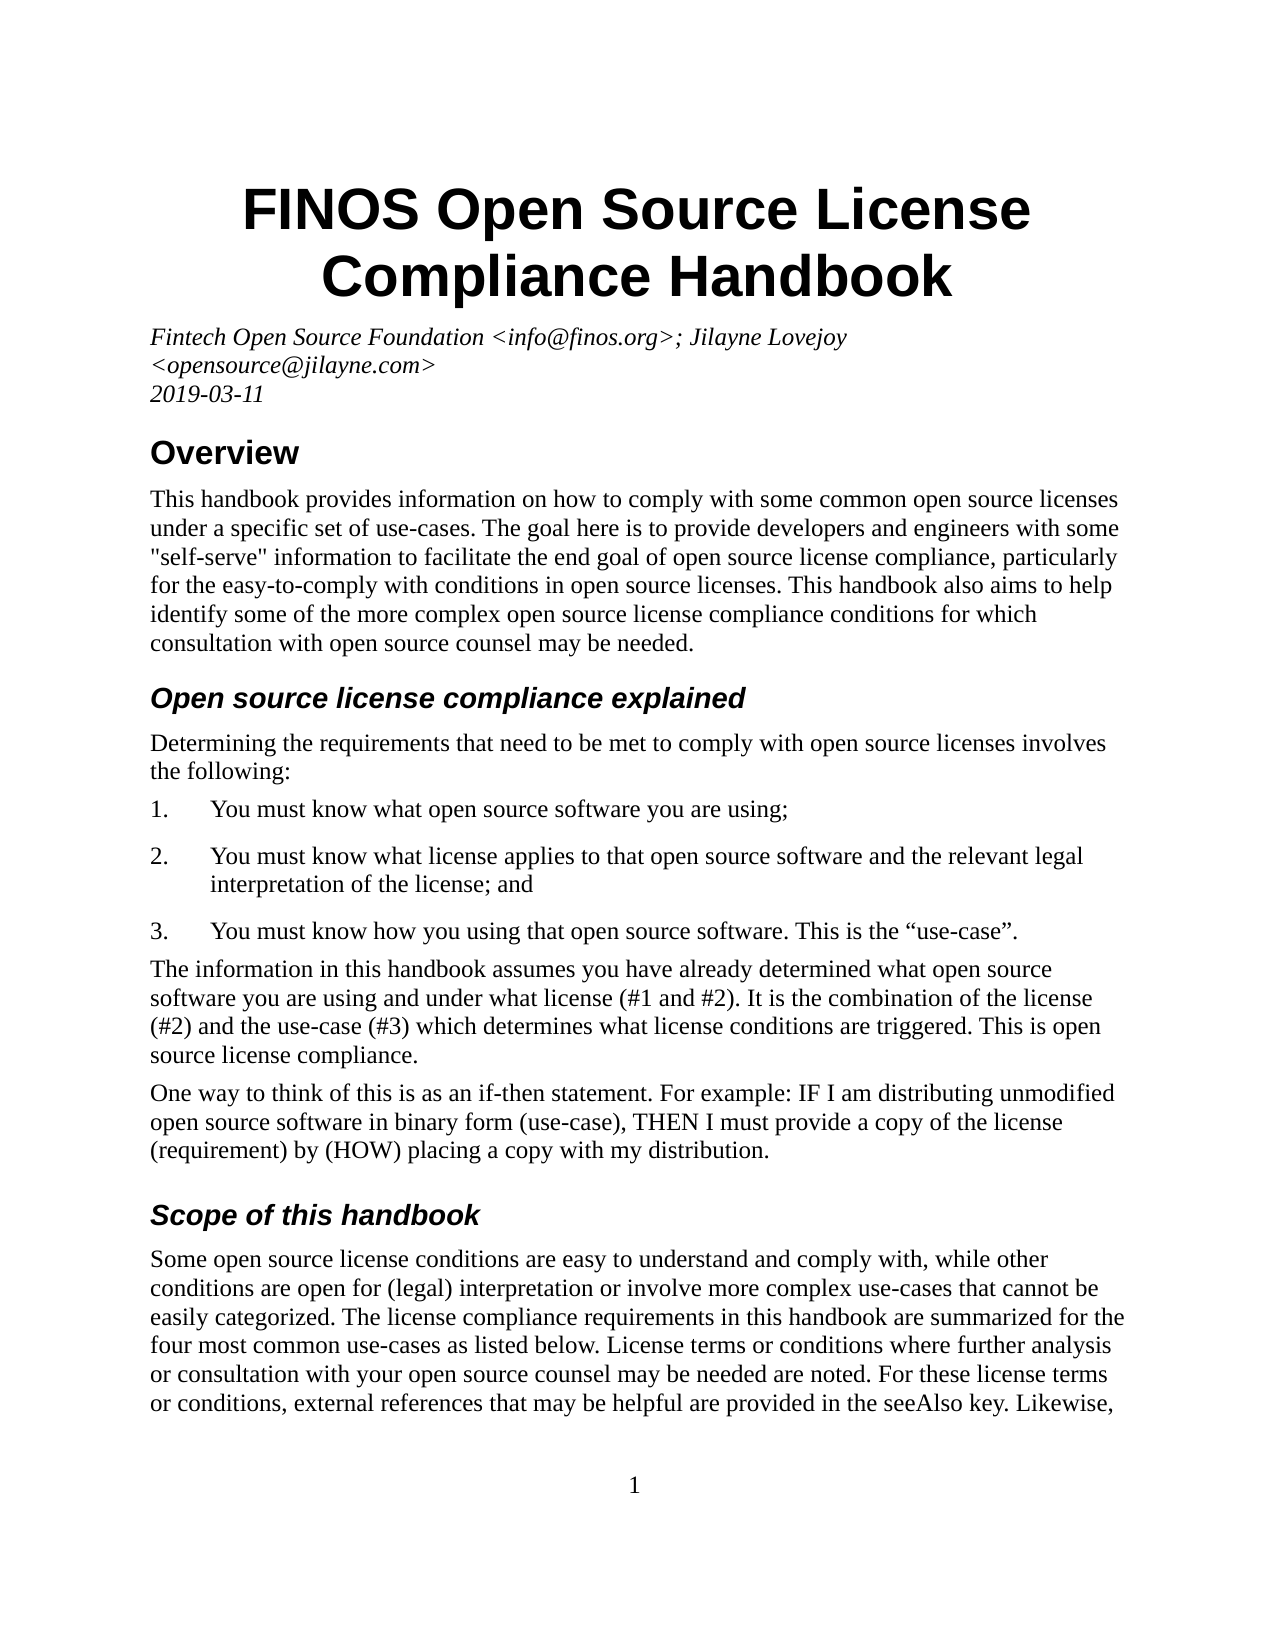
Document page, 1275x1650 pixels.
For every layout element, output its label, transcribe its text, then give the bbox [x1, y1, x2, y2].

text Some open source license conditions are easy to understand and comply with, while other conditions are open for (legal) interpretation or involve more complex use-cases that cannot be easily categorized. The license compliance requirements in this handbook are summarized for the four most common use-cases as listed below. License terms or conditions where further analysis or consultation with your open source counsel may be needed are noted. For these license terms or conditions, external references that may be helpful are provided in the seeAlso key. Likewise, [150, 1244, 1125, 1417]
text This handbook provides information on how to comply with some common open source licenses under a specific set of use-cases. The goal here is to provide developers and engineers with some "self-serve" information to facilitate the end goal of open source license compliance, particularly for the easy-to-comply with conditions in open source licenses. This handbook also aims to help identify some of the more complex open source license compliance conditions for which consultation with open source counsel may be needed. [150, 484, 1125, 657]
list You must know what open source software you are using; [150, 794, 1125, 823]
list You must know how you using that open source software. This is the “use-case”. [150, 916, 1125, 945]
text Determining the requirements that need to be met to comply with open source licenses involves the following: [150, 728, 1125, 785]
subtitle Scope of this handbook [150, 1198, 1125, 1232]
text The information in this handbook assumes you have already determined what open source software you are using and under what license (#1 and #2). It is the combination of the license (#2) and the use-case (#3) which determines what license conditions are triggered. This is open source license compliance. [150, 954, 1125, 1069]
text One way to think of this is as an if-then statement. For example: IF I am distributing unmodified open source software in binary form (use-case), THEN I must provide a copy of the license (requirement) by (HOW) placing a copy with my distribution. [150, 1078, 1125, 1164]
text Fintech Open Source Foundation <info@finos.org>; Jilayne Lovejoy <opensource@jilayne.com> [150, 322, 1125, 379]
subtitle Open source license compliance explained [150, 682, 1125, 715]
text 2019-03-11 [150, 379, 1125, 408]
subtitle Overview [150, 433, 1125, 472]
list You must know what license applies to that open source software and the relevant legal interpretation of the license; and [150, 841, 1125, 898]
title FINOS Open Source License Compliance Handbook [150, 175, 1125, 309]
